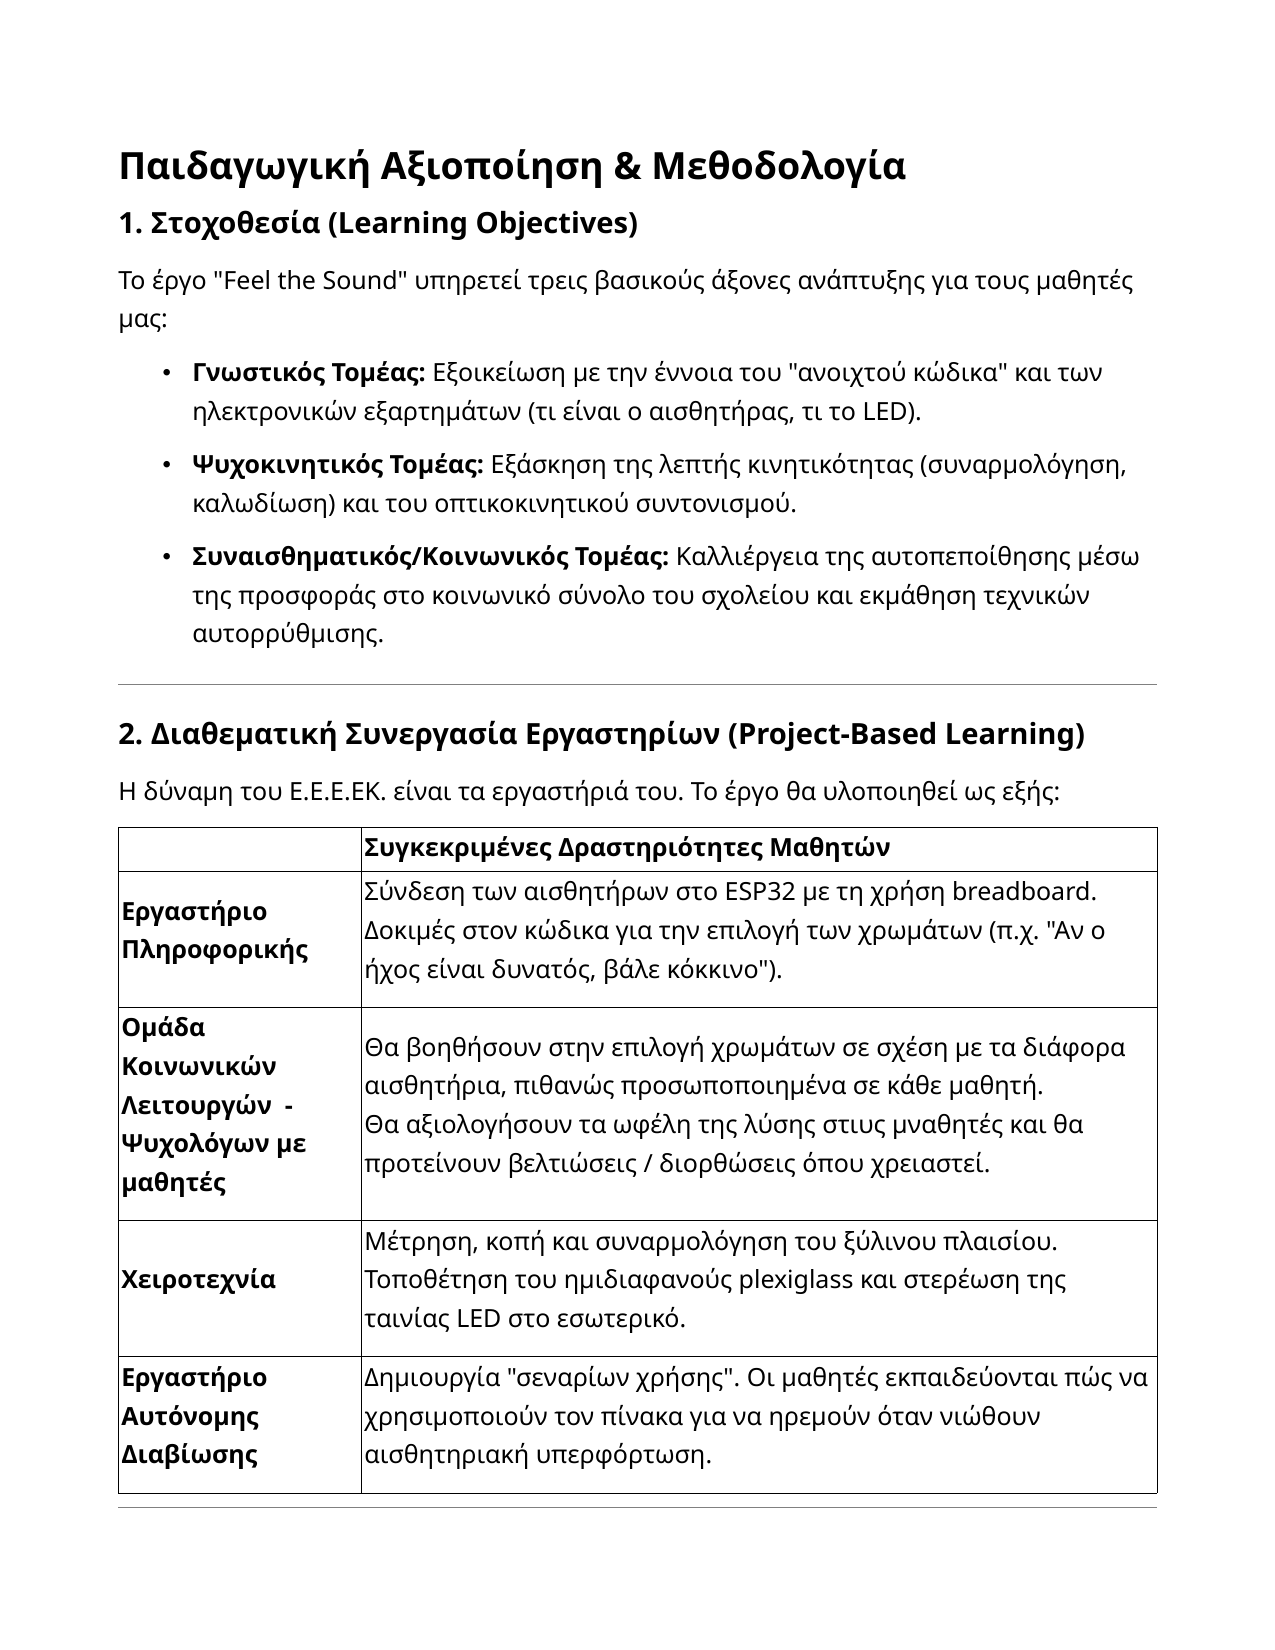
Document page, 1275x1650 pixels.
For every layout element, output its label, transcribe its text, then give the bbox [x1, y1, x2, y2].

list Ψυχοκινητικός Τομέας: Εξάσκηση της λεπτής κινητικότητας (συναρμολόγηση, καλωδίωση) και του οπτικοκινητικού συντονισμού. [162, 446, 1157, 519]
table_cell Εργαστήριο Αυτόνομης Διαβίωσης [119, 1357, 361, 1492]
table_cell Μέτρηση, κοπή και συναρμολόγηση του ξύλινου πλαισίου. Τοποθέτηση του ημιδιαφανούς plexiglass και στερέωση της ταινίας LED στο εσωτερικό. [362, 1221, 1157, 1356]
table_cell Ομάδα Κοινωνικών Λειτουργών - Ψυχολόγων με μαθητές [119, 1008, 361, 1220]
table_header Συγκεκριμένες Δραστηριότητες Μαθητών [362, 828, 1157, 871]
text Η δύναμη του Ε.Ε.Ε.ΕΚ. είναι τα εργαστήριά του. Το έργο θα υλοποιηθεί ως εξής: [118, 773, 1157, 807]
text Το έργο "Feel the Sound" υπηρετεί τρεις βασικούς άξονες ανάπτυξης για τους μαθητές μας: [118, 262, 1157, 335]
table_cell Σύνδεση των αισθητήρων στο ESP32 με τη χρήση breadboard. Δοκιμές στον κώδικα για την επιλογή των χρωμάτων (π.χ. "Αν ο ήχος είναι δυνατός, βάλε κόκκινο"). [362, 872, 1157, 1007]
table_cell Δημιουργία "σεναρίων χρήσης". Οι μαθητές εκπαιδεύονται πώς να χρησιμοποιούν τον πίνακα για να ηρεμούν όταν νιώθουν αισθητηριακή υπερφόρτωση. [362, 1357, 1157, 1492]
list Συναισθηματικός/Κοινωνικός Τομέας: Καλλιέργεια της αυτοπεποίθησης μέσω της προσφοράς στο κοινωνικό σύνολο του σχολείου και εκμάθηση τεχνικών αυτορρύθμισης. [162, 538, 1157, 650]
table_header [119, 828, 361, 871]
table_cell Θα βοηθήσουν στην επιλογή χρωμάτων σε σχέση με τα διάφορα αισθητήρια, πιθανώς προσωποποιημένα σε κάθε μαθητή. Θα αξιολογήσουν τα ωφέλη της λύσης στιυς μναθητές και θα προτείνουν βελτιώσεις / διορθώσεις όπου χρειαστεί. [362, 1008, 1157, 1220]
list Γνωστικός Τομέας: Εξοικείωση με την έννοια του "ανοιχτού κώδικα" και των ηλεκτρονικών εξαρτημάτων (τι είναι ο αισθητήρας, τι το LED). [162, 354, 1157, 427]
subtitle 2. Διαθεματική Συνεργασία Εργαστηρίων (Project-Based Learning) [118, 714, 1157, 753]
subtitle Παιδαγωγική Αξιοποίηση & Μεθοδολογία [118, 139, 1157, 190]
subtitle 1. Στοχοθεσία (Learning Objectives) [118, 202, 1157, 242]
table_cell Χειροτεχνία [119, 1221, 361, 1356]
table_cell Εργαστήριο Πληροφορικής [119, 872, 361, 1007]
